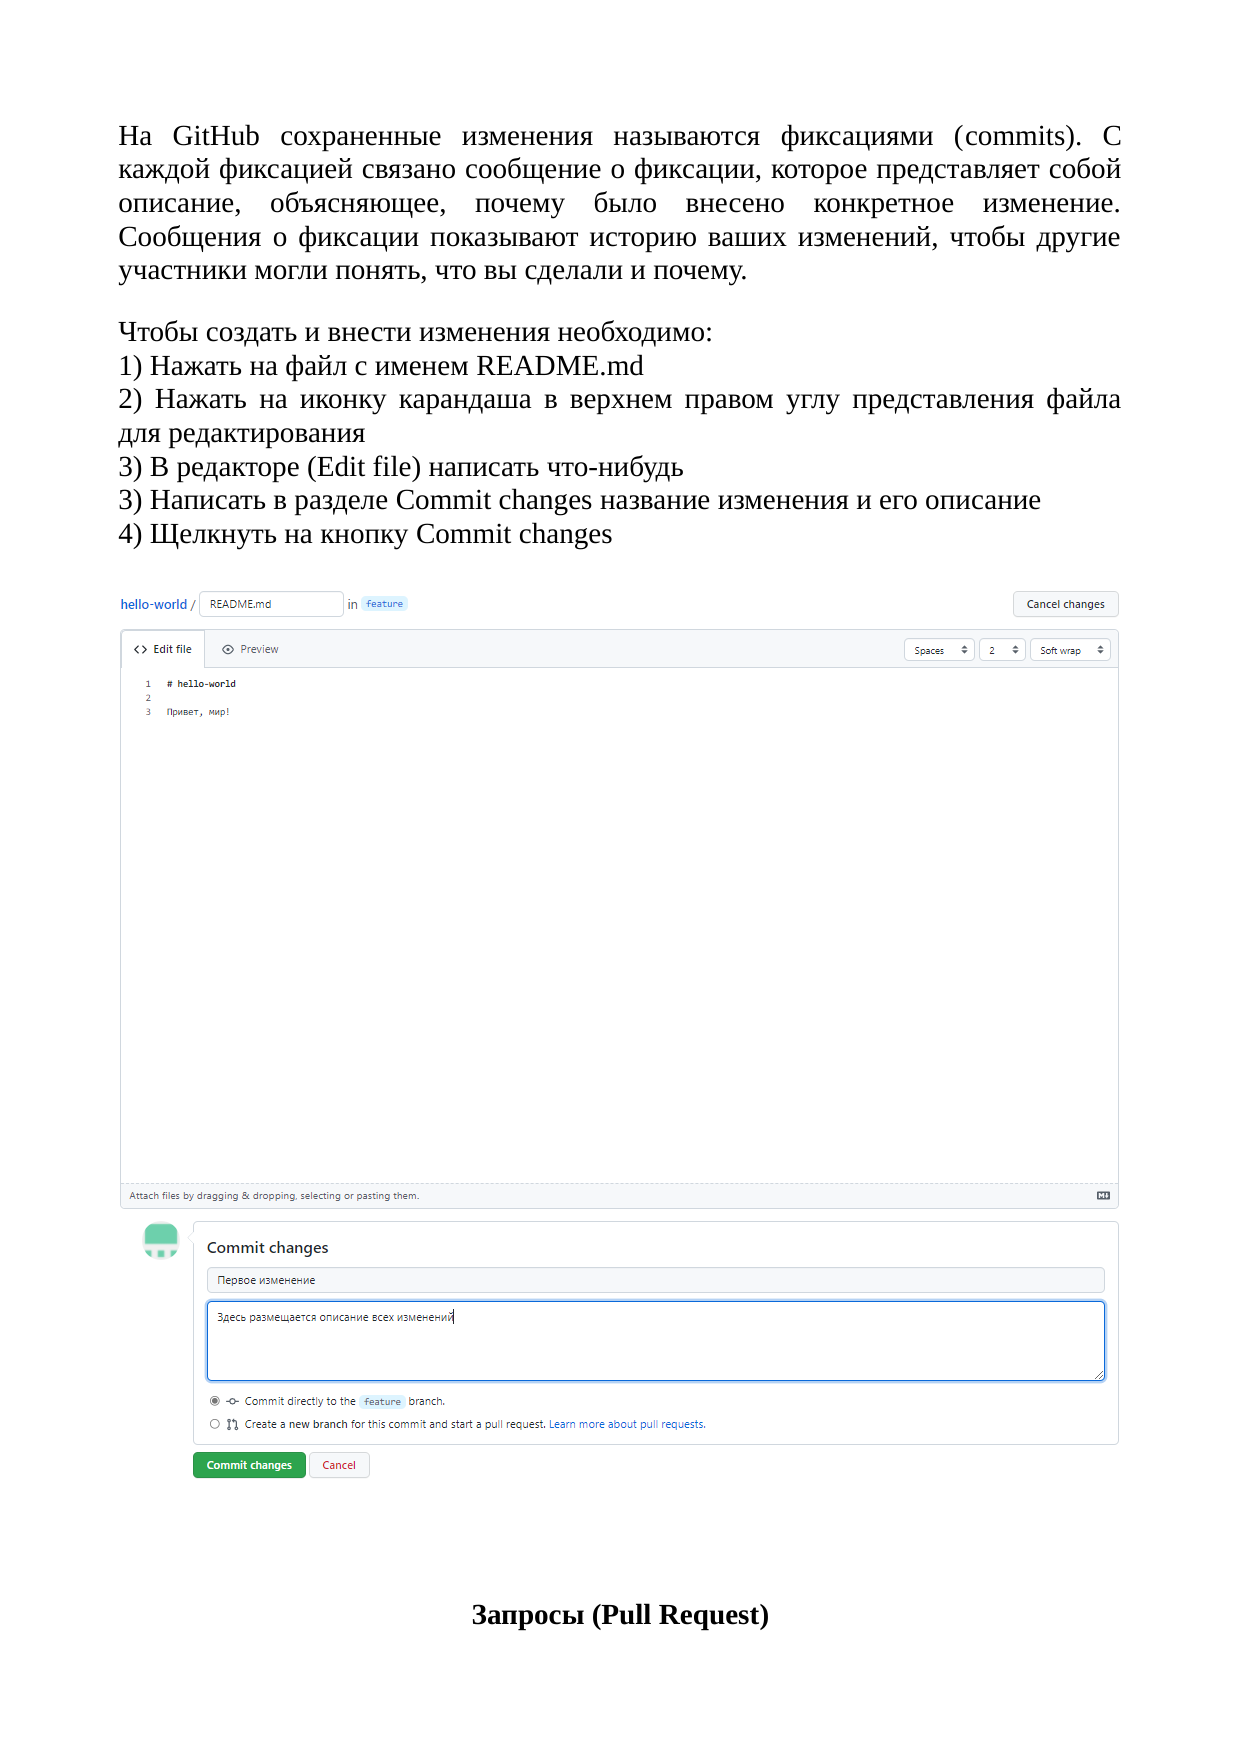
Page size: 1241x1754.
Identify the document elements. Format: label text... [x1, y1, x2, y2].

text Чтобы создать и внести изменения необходимо: [118, 314, 1122, 348]
text На GitHub сохраненные изменения называются фиксациями (commits). С каждой фиксацией связано сообщение о фиксации, которое представляет собой описание, объясняющее, почему было внесено конкретное изменение. Сообщения о фиксации показывают историю ваших изменений, чтобы другие участники могли понять, что вы сделали и почему. [118, 118, 1122, 286]
text 4) Щелкнуть на кнопку Commit changes [118, 516, 1122, 549]
text 2) Нажать на иконку карандаша в верхнем правом углу представления файла для редактирования [118, 382, 1122, 449]
text 1) Нажать на файл с именем README.md [118, 348, 1122, 382]
text Запросы (Pull Request) [118, 1597, 1122, 1630]
text 3) В редакторе (Edit file) написать что-нибудь [118, 449, 1122, 482]
text 3) Написать в разделе Commit changes название изменения и его описание [118, 482, 1122, 516]
